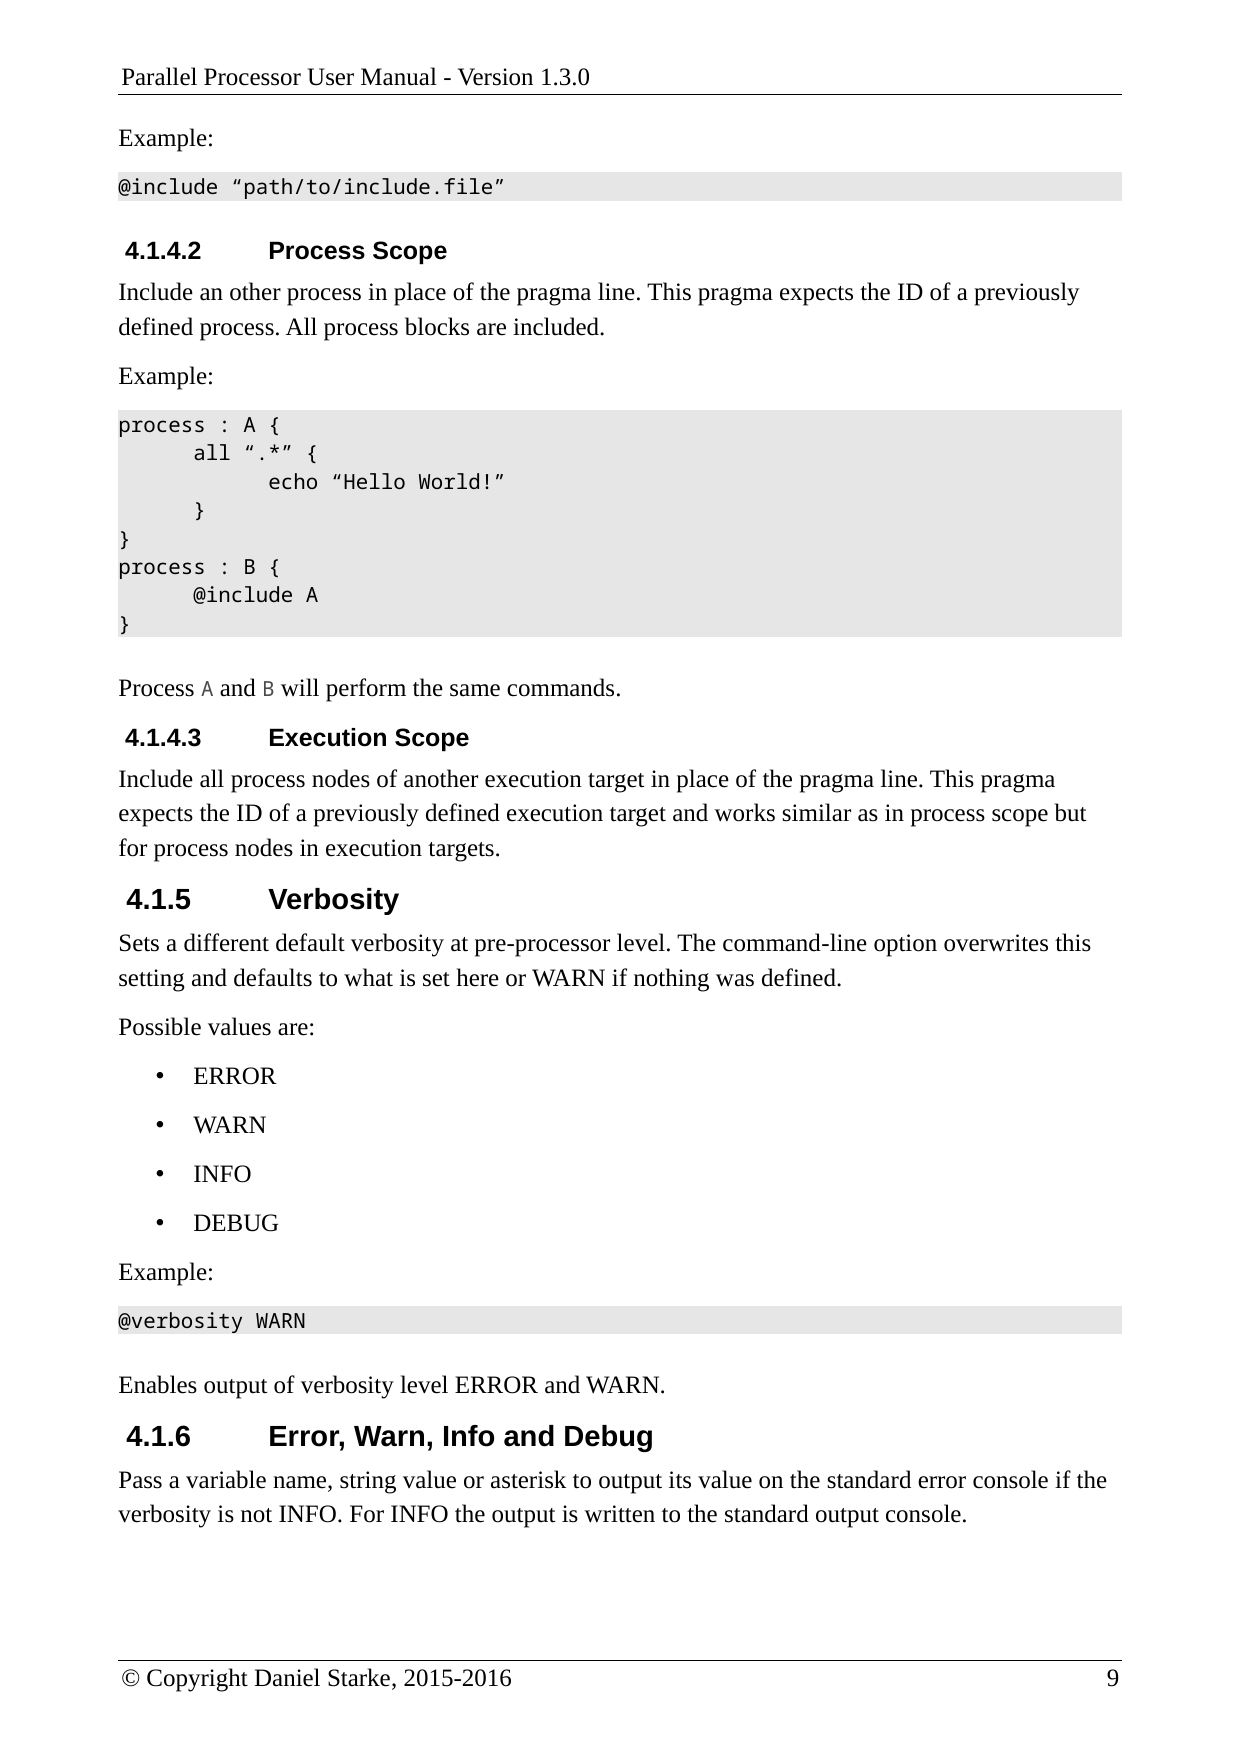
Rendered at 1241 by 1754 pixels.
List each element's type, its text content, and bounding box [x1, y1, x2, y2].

text @include “path/to/include.file” [118, 172, 1122, 201]
text Possible values are: [118, 1012, 1122, 1040]
list INFO [156, 1159, 1122, 1188]
text Process A and B will perform the same commands. [118, 673, 1122, 702]
text Sets a different default verbosity at pre-processor level. The command‑line option overwrites this setting and defaults to what is set here or WARN if nothing was defined. [118, 928, 1122, 991]
text Example: [118, 361, 1122, 389]
text Example: [118, 123, 1122, 152]
subtitle Execution Scope [118, 723, 1122, 752]
text process : A { all “.*” { echo “Hello World!” } } process : B { @include A } [118, 410, 1122, 637]
text Include an other process in place of the pragma line. This pragma expects the ID of a previously defined process. All process blocks are included. [118, 277, 1122, 341]
text Example: [118, 1257, 1122, 1286]
text @verbosity WARN [118, 1306, 1122, 1334]
text Pass a variable name, string value or asterisk to output its value on the standard error console if the verbosity is not INFO. For INFO the output is written to the standard output console. [118, 1465, 1122, 1528]
subtitle Error, Warn, Info and Debug [118, 1419, 1122, 1452]
list WARN [156, 1110, 1122, 1138]
text Include all process nodes of another execution target in place of the pragma line. This pragma expects the ID of a previously defined execution target and works similar as in process scope but for process nodes in execution targets. [118, 764, 1122, 862]
text Enables output of verbosity level ERROR and WARN. [118, 1370, 1122, 1399]
subtitle Process Scope [118, 236, 1122, 265]
list ERROR [156, 1061, 1122, 1089]
subtitle Verbosity [118, 882, 1122, 916]
list DEBUG [156, 1208, 1122, 1237]
